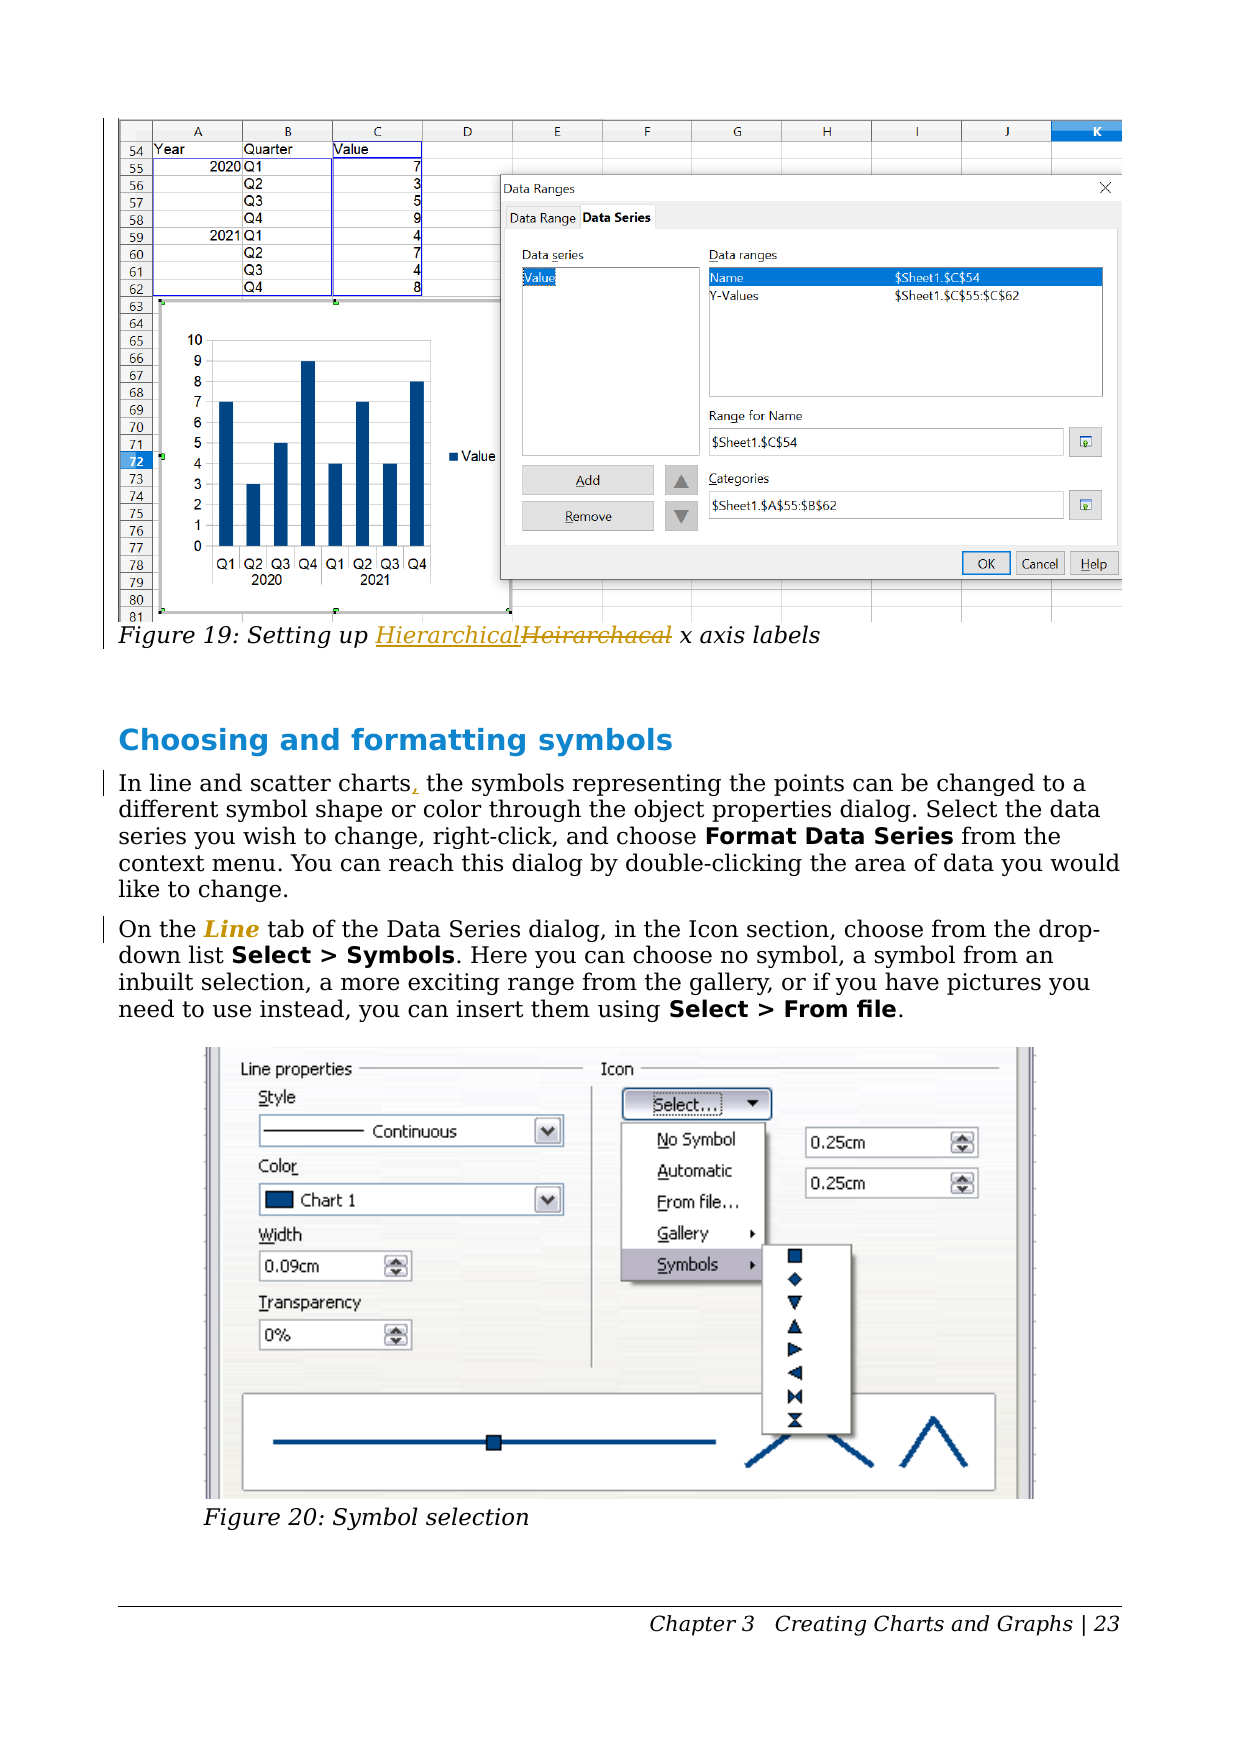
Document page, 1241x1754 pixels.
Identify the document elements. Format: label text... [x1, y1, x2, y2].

text Figure 19: Setting up Hierarchical x axis labels [118, 622, 1122, 649]
picture [118, 118, 1122, 622]
picture [203, 1047, 1037, 1499]
text Figure 20: Symbol selection [204, 1504, 1037, 1531]
text On the Line tab of the Data Series dialog, in the Icon section, choose from the drop-down list Select > Symbols. Here you can choose no symbol, a symbol from an inbuilt selection, a more exciting range from the gallery, or if you have pictures you need to use instead, you can insert them using Select > From file. [118, 916, 1122, 1022]
text In line and scatter charts, the symbols representing the points can be changed to a different symbol shape or color through the object properties dialog. Select the data series you wish to change, right-click, and choose Format Data Series from the context menu. You can reach this dialog by double-clicking the area of data you would like to change. [118, 770, 1122, 903]
subtitle Choosing and formatting symbols [118, 723, 1122, 757]
